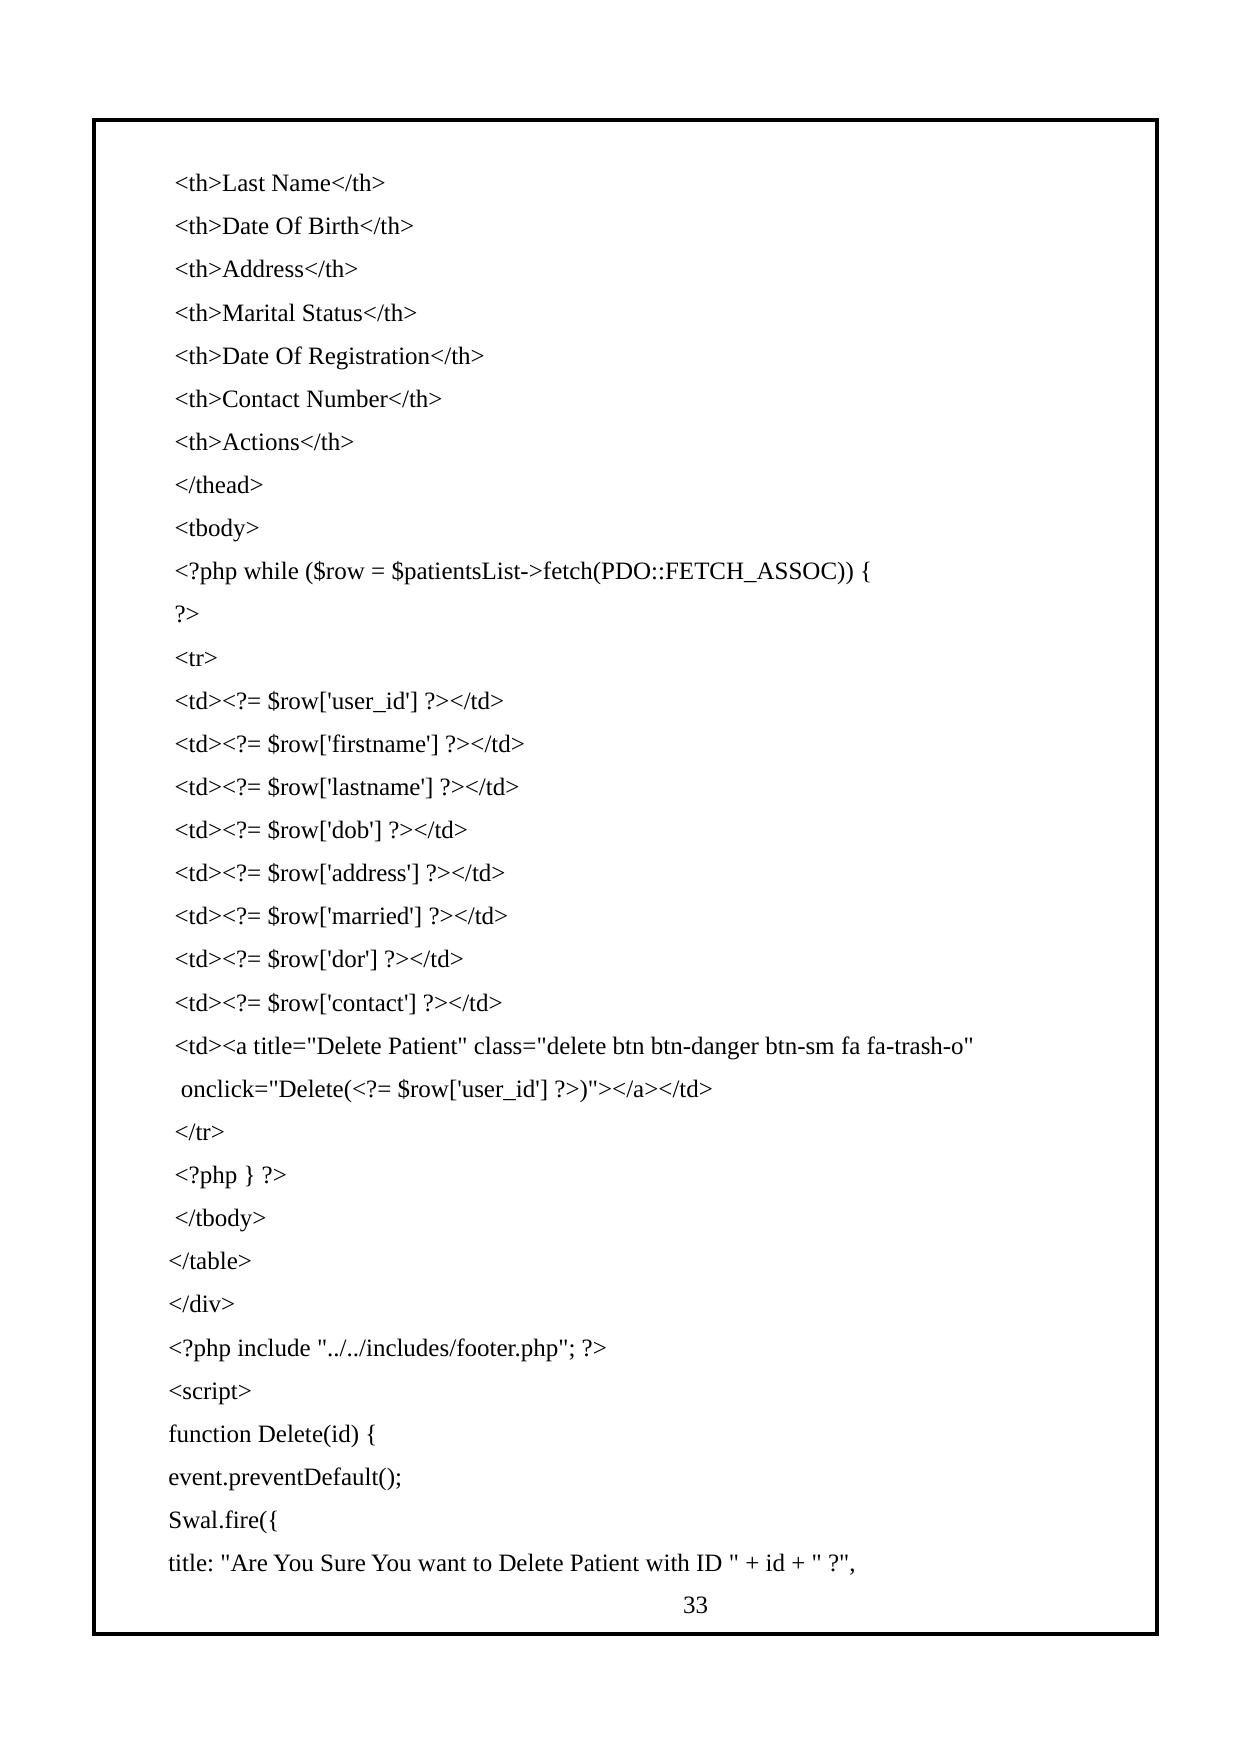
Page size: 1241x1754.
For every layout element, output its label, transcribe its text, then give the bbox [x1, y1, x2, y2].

text <th>Date Of Birth</th> [99, 211, 1146, 240]
text <th>Last Name</th> [99, 168, 1146, 197]
text <td><?= $row['contact'] ?></td> [99, 988, 1146, 1016]
text <th>Marital Status</th> [99, 298, 1146, 326]
text </tr> [99, 1117, 1146, 1146]
text <tr> [99, 643, 1146, 671]
text <?php while ($row = $patientsList->fetch(PDO::FETCH_ASSOC)) { [99, 556, 1146, 585]
text <tbody> [99, 513, 1146, 542]
text </thead> [99, 470, 1146, 499]
text title: "Are You Sure You want to Delete Patient with ID " + id + " ?", [99, 1548, 1146, 1577]
text </div> [99, 1289, 1146, 1318]
text <th>Actions</th> [99, 427, 1146, 456]
text <td><?= $row['user_id'] ?></td> [99, 686, 1146, 714]
text ?> [99, 599, 1146, 628]
text function Delete(id) { [99, 1419, 1146, 1448]
text Swal.fire({ [99, 1505, 1146, 1534]
text <th>Contact Number</th> [99, 384, 1146, 413]
text <td><?= $row['address'] ?></td> [99, 858, 1146, 887]
text <th>Address</th> [99, 254, 1146, 283]
text <td><?= $row['dob'] ?></td> [99, 815, 1146, 844]
text <?php } ?> [99, 1160, 1146, 1189]
text onclick="Delete(<?= $row['user_id'] ?>)"></a></td> [99, 1074, 1146, 1103]
text <td><?= $row['firstname'] ?></td> [99, 729, 1146, 758]
text <?php include "../../includes/footer.php"; ?> [99, 1333, 1146, 1361]
text <td><?= $row['lastname'] ?></td> [99, 772, 1146, 801]
text <td><?= $row['married'] ?></td> [99, 901, 1146, 930]
text <script> [99, 1376, 1146, 1404]
text </tbody> [99, 1203, 1146, 1232]
text <td><?= $row['dor'] ?></td> [99, 944, 1146, 973]
text <td><a title="Delete Patient" class="delete btn btn-danger btn-sm fa fa-trash-o" [99, 1031, 1146, 1059]
text <th>Date Of Registration</th> [99, 341, 1146, 369]
text event.preventDefault(); [99, 1462, 1146, 1491]
text </table> [99, 1246, 1146, 1275]
